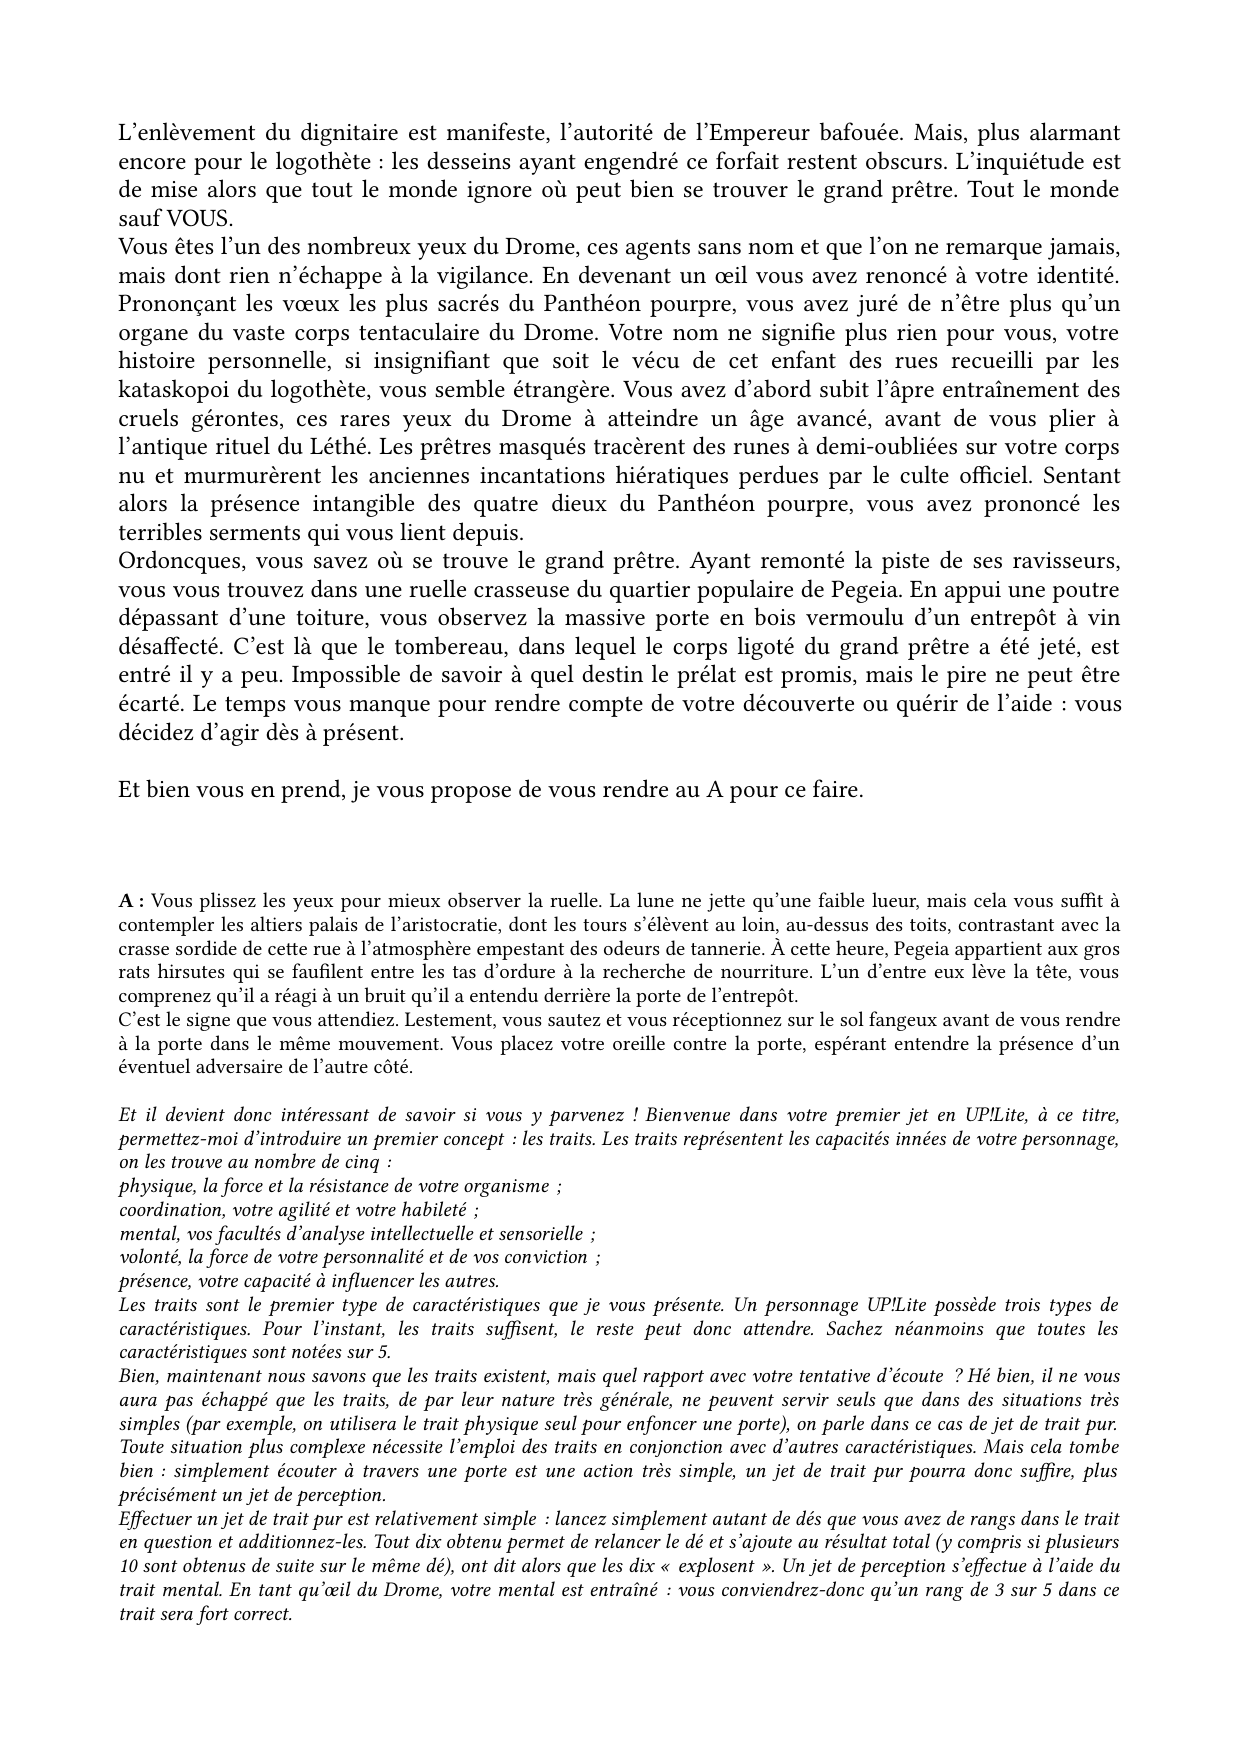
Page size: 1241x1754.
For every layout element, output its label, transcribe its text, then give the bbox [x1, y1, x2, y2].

text Les traits sont le premier type de caractéristiques que je vous présente. Un personnage UP!Lite possède trois types de caractéristiques. Pour l’instant, les traits suffisent, le reste peut donc attendre. Sachez néanmoins que toutes les caractéristiques sont notées sur 5. [118, 1292, 1122, 1364]
text présence, votre capacité à influencer les autres. [118, 1269, 1122, 1292]
text C’est le signe que vous attendiez. Lestement, vous sautez et vous réceptionnez sur le sol fangeux avant de vous rendre à la porte dans le même mouvement. Vous placez votre oreille contre la porte, espérant entendre la présence d’un éventuel adversaire de l’autre côté. [118, 1007, 1122, 1079]
text Effectuer un jet de trait pur est relativement simple : lancez simplement autant de dés que vous avez de rangs dans le trait en question et additionnez-les. Tout dix obtenu permet de relancer le dé et s’ajoute au résultat total (y compris si plusieurs 10 sont obtenus de suite sur le même dé), ont dit alors que les dix « explosent ». Un jet de perception s’effectue à l’aide du trait mental. En tant qu’œil du Drome, votre mental est entraîné : vous conviendrez-donc qu’un rang de 3 sur 5 dans ce trait sera fort correct. [118, 1506, 1122, 1625]
text A : Vous plissez les yeux pour mieux observer la ruelle. La lune ne jette qu’une faible lueur, mais cela vous suffit à contempler les altiers palais de l’aristocratie, dont les tours s’élèvent au loin, au-dessus des toits, contrastant avec la crasse sordide de cette rue à l’atmosphère empestant des odeurs de tannerie. À cette heure, Pegeia appartient aux gros rats hirsutes qui se faufilent entre les tas d’ordure à la recherche de nourriture. L’un d’entre eux lève la tête, vous comprenez qu’il a réagi à un bruit qu’il a entendu derrière la porte de l’entrepôt. [118, 889, 1122, 1007]
text mental, vos facultés d’analyse intellectuelle et sensorielle ; [118, 1221, 1122, 1245]
text L’enlèvement du dignitaire est manifeste, l’autorité de l’Empereur bafouée. Mais, plus alarmant encore pour le logothète : les desseins ayant engendré ce forfait restent obscurs. L’inquiétude est de mise alors que tout le monde ignore où peut bien se trouver le grand prêtre. Tout le monde sauf VOUS. [118, 118, 1122, 232]
text volonté, la force de votre personnalité et de vos conviction ; [118, 1245, 1122, 1269]
text Et bien vous en prend, je vous propose de vous rendre au A pour ce faire. [118, 774, 1122, 803]
text Et il devient donc intéressant de savoir si vous y parvenez ! Bienvenue dans votre premier jet en UP!Lite, à ce titre, permettez-moi d’introduire un premier concept : les traits. Les traits représentent les capacités innées de votre personnage, on les trouve au nombre de cinq : [118, 1102, 1122, 1174]
text Ordoncques, vous savez où se trouve le grand prêtre. Ayant remonté la piste de ses ravisseurs, vous vous trouvez dans une ruelle crasseuse du quartier populaire de Pegeia. En appui une poutre dépassant d’une toiture, vous observez la massive porte en bois vermoulu d’un entrepôt à vin désaffecté. C’est là que le tombereau, dans lequel le corps ligoté du grand prêtre a été jeté, est entré il y a peu. Impossible de savoir à quel destin le prélat est promis, mais le pire ne peut être écarté. Le temps vous manque pour rendre compte de votre découverte ou quérir de l’aide : vous décidez d’agir dès à présent. [118, 546, 1122, 746]
text Bien, maintenant nous savons que les traits existent, mais quel rapport avec votre tentative d’écoute ? Hé bien, il ne vous aura pas échappé que les traits, de par leur nature très générale, ne peuvent servir seuls que dans des situations très simples (par exemple, on utilisera le trait physique seul pour enfoncer une porte), on parle dans ce cas de jet de trait pur. Toute situation plus complexe nécessite l’emploi des traits en conjonction avec d’autres caractéristiques. Mais cela tombe bien : simplement écouter à travers une porte est une action très simple, un jet de trait pur pourra donc suffire, plus précisément un jet de perception. [118, 1364, 1122, 1506]
text physique, la force et la résistance de votre organisme ; [118, 1174, 1122, 1197]
text coordination, votre agilité et votre habileté ; [118, 1197, 1122, 1221]
text Vous êtes l’un des nombreux yeux du Drome, ces agents sans nom et que l’on ne remarque jamais, mais dont rien n’échappe à la vigilance. En devenant un œil vous avez renoncé à votre identité. Prononçant les vœux les plus sacrés du Panthéon pourpre, vous avez juré de n’être plus qu’un organe du vaste corps tentaculaire du Drome. Votre nom ne signifie plus rien pour vous, votre histoire personnelle, si insignifiant que soit le vécu de cet enfant des rues recueilli par les kataskopoi du logothète, vous semble étrangère. Vous avez d’abord subit l’âpre entraînement des cruels gérontes, ces rares yeux du Drome à atteindre un âge avancé, avant de vous plier à l’antique rituel du Léthé. Les prêtres masqués tracèrent des runes à demi-oubliées sur votre corps nu et murmurèrent les anciennes incantations hiératiques perdues par le culte officiel. Sentant alors la présence intangible des quatre dieux du Panthéon pourpre, vous avez prononcé les terribles serments qui vous lient depuis. [118, 232, 1122, 546]
